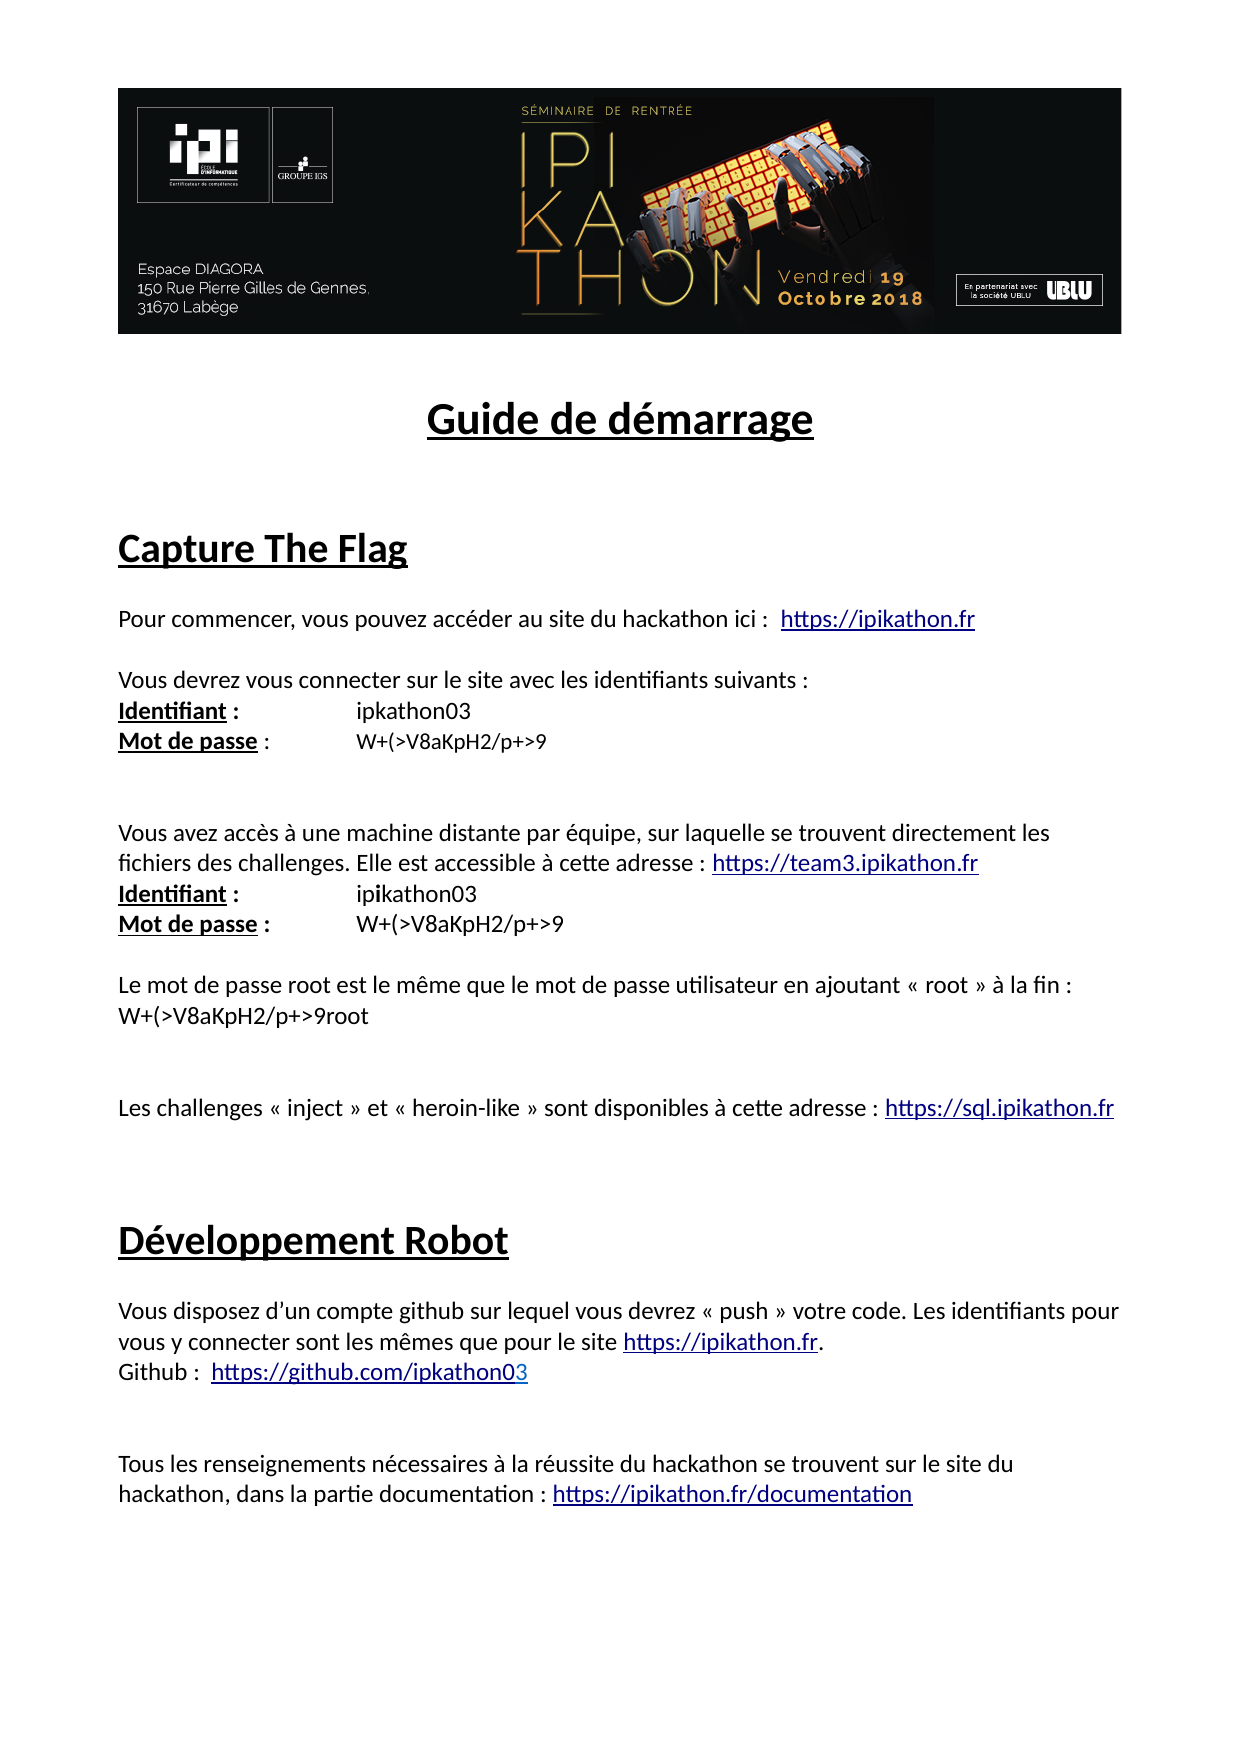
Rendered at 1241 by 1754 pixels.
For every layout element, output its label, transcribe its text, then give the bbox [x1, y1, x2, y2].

text Github : https://github.com/ipkathon03 [118, 1356, 1122, 1387]
text Vous avez accès à une machine distante par équipe, sur laquelle se trouvent directement les fichiers des challenges. Elle est accessible à cette adresse : https://team3.ipikathon.fr [118, 817, 1122, 878]
text Développement Robot [118, 1214, 1122, 1264]
text Les challenges « inject » et « heroin-like » sont disponibles à cette adresse : https://sql.ipikathon.fr [118, 1092, 1122, 1122]
text Tous les renseignements nécessaires à la réussite du hackathon se trouvent sur le site du hackathon, dans la partie documentation : https://ipikathon.fr/documentation [118, 1448, 1122, 1509]
text Capture The Flag [118, 522, 1122, 573]
text Mot de passe : W+(>V8aKpH2/p+>9 [118, 908, 1122, 939]
text Guide de démarrage [118, 390, 1122, 446]
text Identifiant : ipkathon03 Mot de passe : W+(>V8aKpH2/p+>9 [118, 695, 1122, 756]
text W+(>V8aKpH2/p+>9root [118, 1000, 1122, 1031]
text Identifiant : ipikathon03 [118, 878, 1122, 908]
text Vous disposez d’un compte github sur lequel vous devrez « push » votre code. Les identifiants pour vous y connecter sont les mêmes que pour le site https://ipikathon.fr. [118, 1295, 1122, 1356]
text Le mot de passe root est le même que le mot de passe utilisateur en ajoutant « root » à la fin : [118, 969, 1122, 1000]
text Pour commencer, vous pouvez accéder au site du hackathon ici : https://ipikathon.fr Vous devrez vous connecter sur le site avec les identifiants suivants : [118, 603, 1122, 695]
